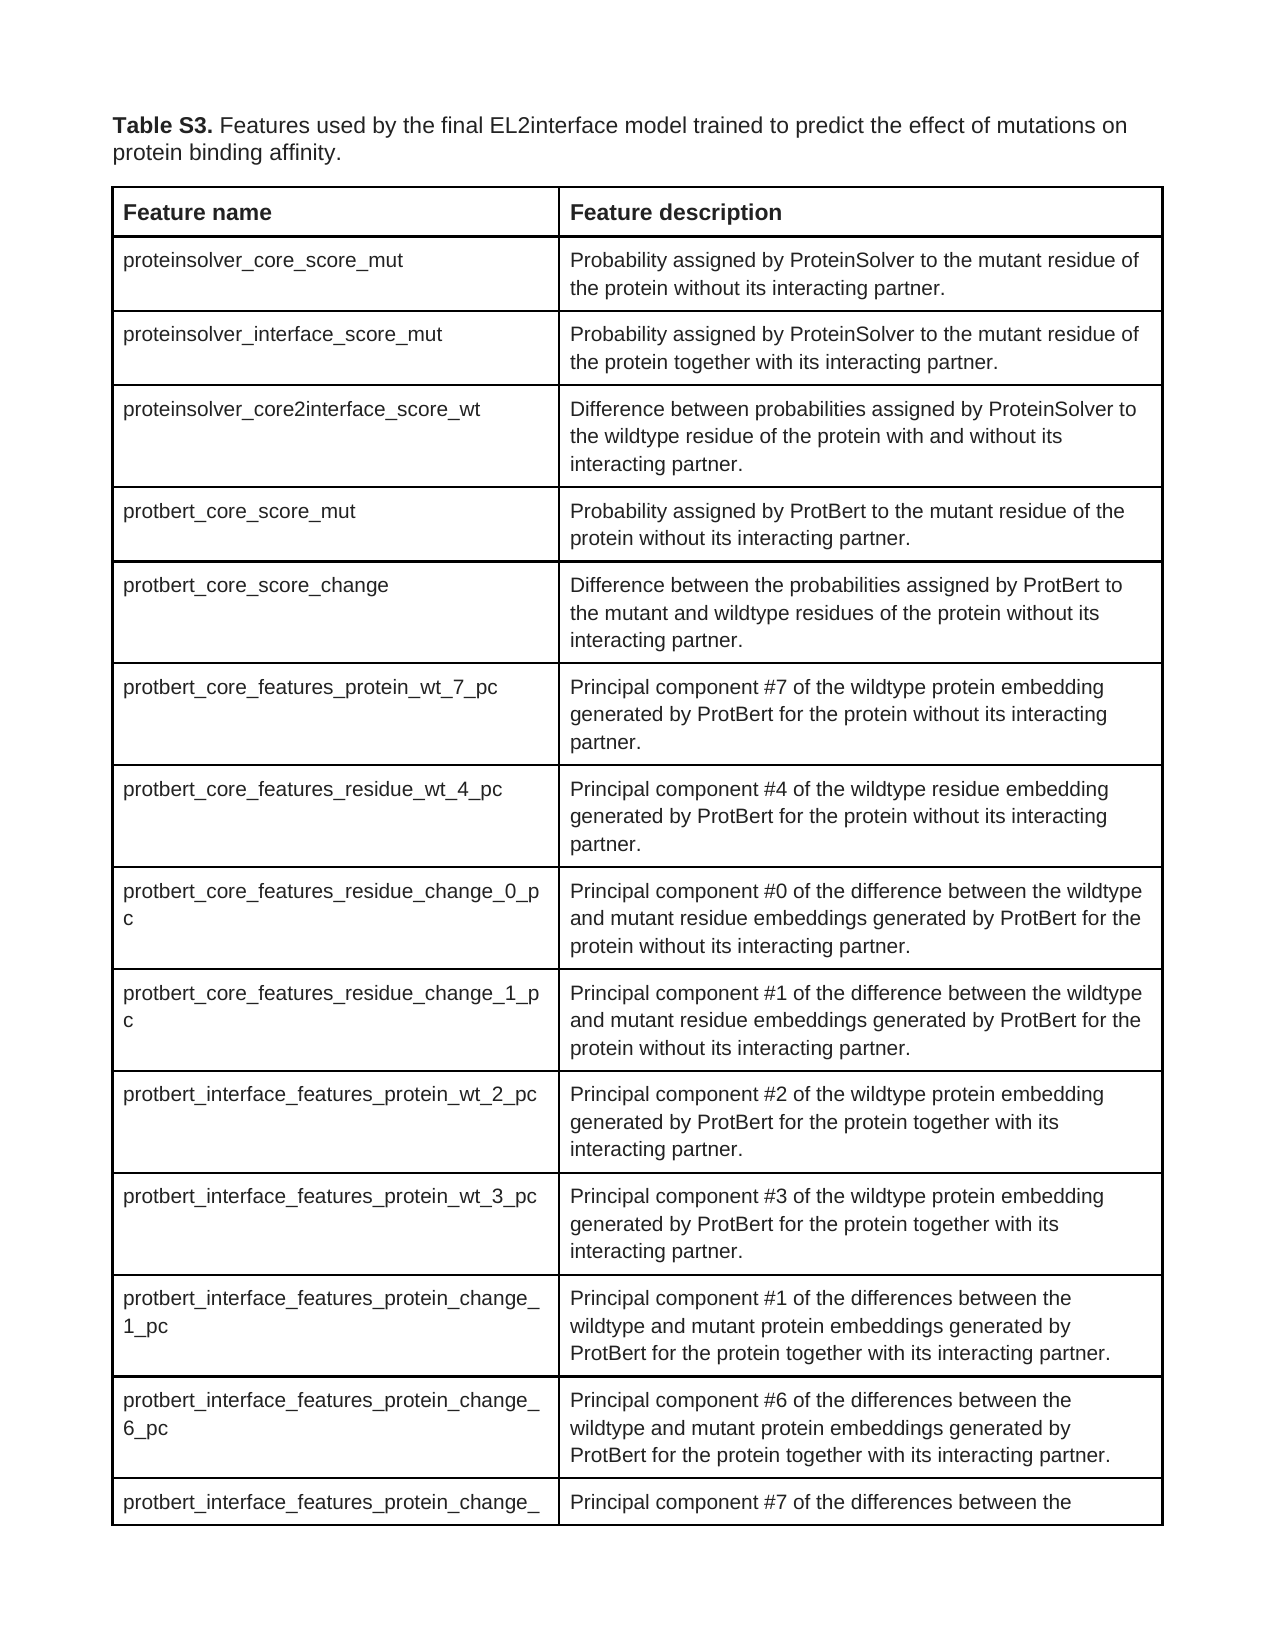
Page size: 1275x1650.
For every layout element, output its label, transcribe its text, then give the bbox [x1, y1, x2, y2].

table_header Feature name [114, 188, 558, 235]
table_cell proteinsolver_interface_score_mut [114, 312, 558, 384]
table_cell protbert_core_features_residue_change_1_pc [114, 970, 558, 1070]
table_cell Principal component #4 of the wildtype residue embedding generated by ProtBert for the protein without its interacting partner. [560, 766, 1161, 866]
table_header Feature description [560, 188, 1161, 235]
table_cell Probability assigned by ProtBert to the mutant residue of the protein without its interacting partner. [560, 488, 1161, 560]
table_cell Principal component #7 of the wildtype protein embedding generated by ProtBert for the protein without its interacting partner. [560, 664, 1161, 764]
table_cell protbert_core_score_mut [114, 488, 558, 560]
table_cell Difference between the probabilities assigned by ProtBert to the mutant and wildtype residues of the protein without its interacting partner. [560, 563, 1161, 662]
table_cell proteinsolver_core_score_mut [114, 238, 558, 310]
table_cell protbert_interface_features_protein_change_6_pc [114, 1378, 558, 1477]
table_cell protbert_core_features_protein_wt_7_pc [114, 664, 558, 764]
table_cell Principal component #7 of the differences between the [560, 1479, 1161, 1524]
table_cell Principal component #1 of the difference between the wildtype and mutant residue embeddings generated by ProtBert for the protein without its interacting partner. [560, 970, 1161, 1070]
table_cell protbert_interface_features_protein_wt_2_pc [114, 1072, 558, 1172]
table_cell protbert_core_score_change [114, 563, 558, 662]
table_cell protbert_interface_features_protein_change_ [114, 1479, 558, 1524]
table_cell Difference between probabilities assigned by ProteinSolver to the wildtype residue of the protein with and without its interacting partner. [560, 386, 1161, 486]
table_cell protbert_core_features_residue_change_0_pc [114, 868, 558, 968]
table_cell Principal component #6 of the differences between the wildtype and mutant protein embeddings generated by ProtBert for the protein together with its interacting partner. [560, 1378, 1161, 1477]
table_cell Principal component #0 of the difference between the wildtype and mutant residue embeddings generated by ProtBert for the protein without its interacting partner. [560, 868, 1161, 968]
table_cell Principal component #1 of the differences between the wildtype and mutant protein embeddings generated by ProtBert for the protein together with its interacting partner. [560, 1276, 1161, 1375]
table_cell protbert_interface_features_protein_wt_3_pc [114, 1174, 558, 1273]
table_cell proteinsolver_core2interface_score_wt [114, 386, 558, 486]
table_cell protbert_interface_features_protein_change_1_pc [114, 1276, 558, 1375]
table_cell Probability assigned by ProteinSolver to the mutant residue of the protein without its interacting partner. [560, 238, 1161, 310]
text Table S3. Features used by the final EL2interface model trained to predict the effect of mutations on protein binding affinity. [112, 112, 1162, 165]
table_cell Principal component #3 of the wildtype protein embedding generated by ProtBert for the protein together with its interacting partner. [560, 1174, 1161, 1273]
table_cell Principal component #2 of the wildtype protein embedding generated by ProtBert for the protein together with its interacting partner. [560, 1072, 1161, 1172]
table_cell Probability assigned by ProteinSolver to the mutant residue of the protein together with its interacting partner. [560, 312, 1161, 384]
table_cell protbert_core_features_residue_wt_4_pc [114, 766, 558, 866]
